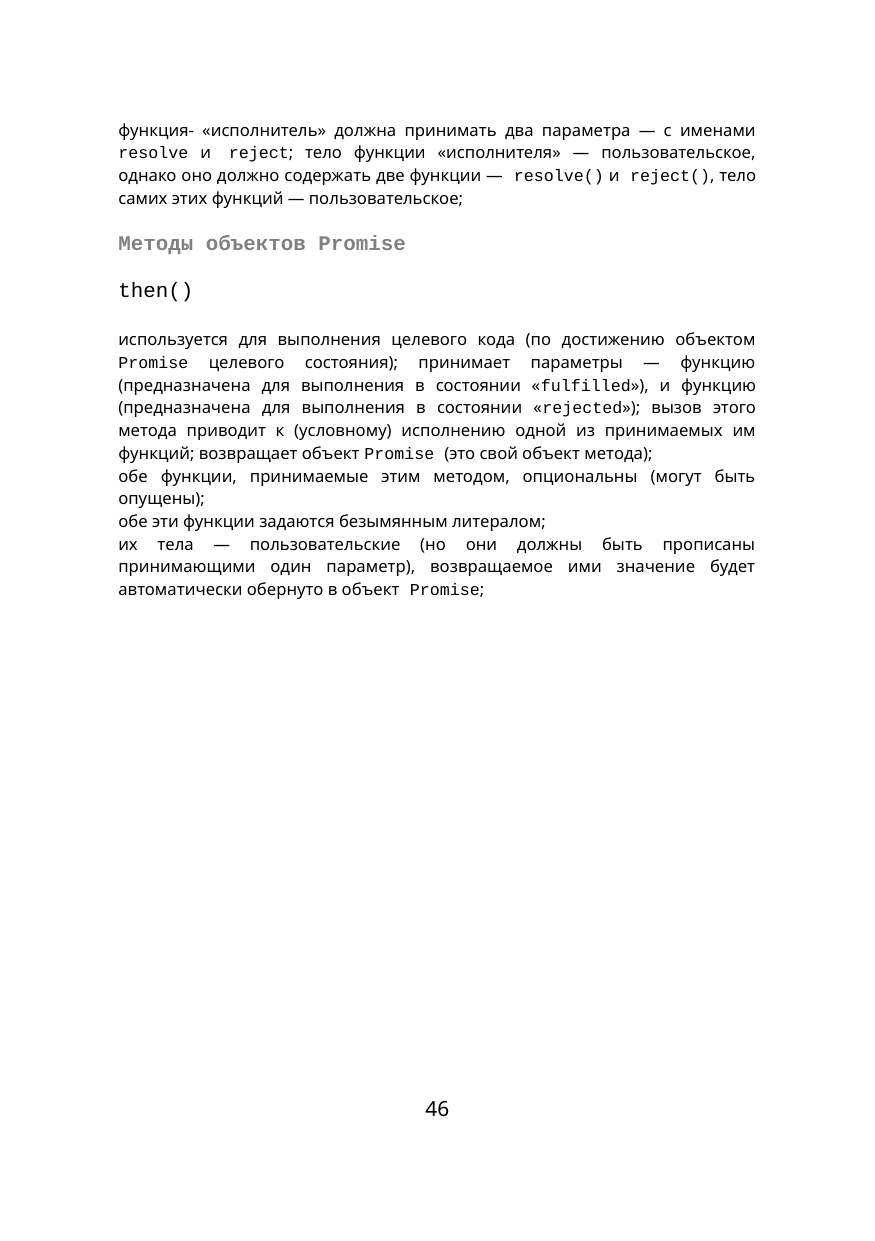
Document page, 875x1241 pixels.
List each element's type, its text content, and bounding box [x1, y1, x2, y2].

text их тела — пользовательские (но они должны быть прописаны принимающими один параметр), возвращаемое ими значение будет автоматически обернуто в объект Promise; [118, 532, 756, 601]
text обе функции, принимаемые этим методом, опциональны (могут быть опущены); [118, 464, 756, 510]
text обе эти функции задаются безымянным литералом; [118, 510, 756, 532]
text then() [118, 280, 756, 304]
text функция- «исполнитель» должна принимать два параметра — с именами resolve и reject; тело функции «исполнителя» — пользовательское, однако оно должно содержать две функции — resolve() и reject(), тело самих этих функций — пользовательское; [118, 118, 756, 209]
text Методы объектов Promise [118, 233, 756, 257]
text используется для выполнения целевого кода (по достижению объектом Promise целевого состояния); принимает параметры — функцию (предназначена для выполнения в состоянии «fulfilled»), и функцию (предназначена для выполнения в состоянии «rejected»); вызов этого метода приводит к (условному) исполнению одной из принимаемых им функций; возвращает объект Promise (это свой объект метода); [118, 327, 756, 464]
